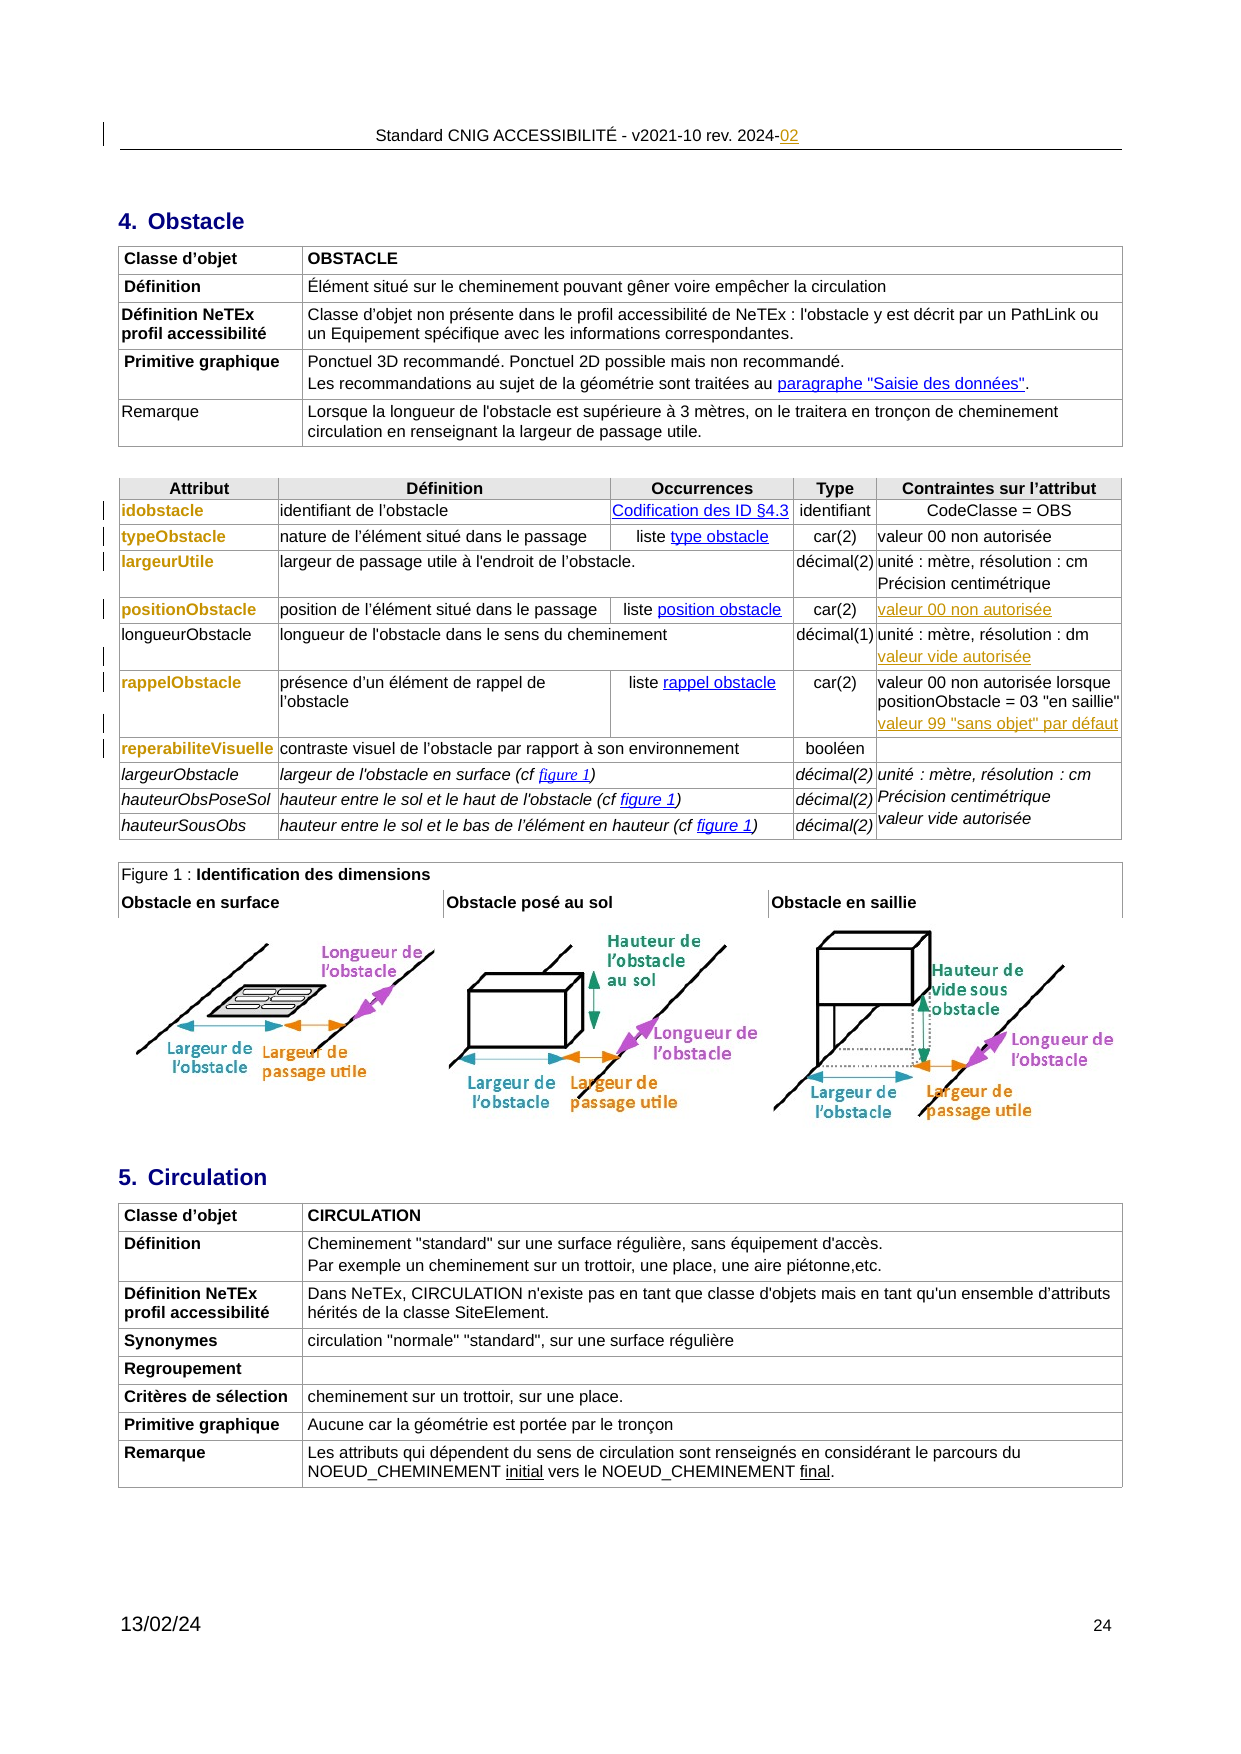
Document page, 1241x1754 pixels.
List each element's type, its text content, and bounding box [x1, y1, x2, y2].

table_cell Dans NeTEx, CIRCULATION n'existe pas en tant que classe d'objets mais en tant qu'un ensemble d’attributs hérités de la classe SiteElement. [303, 1282, 1122, 1328]
table_cell Cheminement "standard" sur une surface régulière, sans équipement d'accès. Par exemple un cheminement sur un trottoir, une place, une aire piétonne,etc. [303, 1232, 1122, 1281]
table_cell liste type obstacle [611, 525, 793, 550]
table_cell unité : mètre, résolution : cm Précision centimétrique [877, 551, 1121, 597]
table_cell Lorsque la longueur de l'obstacle est supérieure à 3 mètres, on le traitera en tronçon de cheminement circulation en renseignant la largeur de passage utile. [303, 400, 1122, 446]
table_cell décimal(1) [794, 624, 876, 670]
table_cell largeur de l'obstacle en surface (cf figure 1) [279, 763, 793, 788]
table_cell hauteurSousObs [120, 814, 278, 838]
table_cell Définition [119, 1232, 302, 1281]
picture [448, 923, 763, 1120]
table_cell Remarque [119, 400, 302, 446]
table_header CIRCULATION [303, 1204, 1122, 1231]
table_cell Primitive graphique [119, 1413, 302, 1440]
table_cell Obstacle en surface [119, 890, 443, 918]
table_cell car(2) [794, 525, 876, 550]
table_cell Remarque [119, 1441, 302, 1487]
table_header Classe d’objet [119, 247, 302, 274]
table_cell position de l’élément situé dans le passage [279, 598, 610, 623]
table_cell valeur 00 non autorisée lorsque positionObstacle = 03 "en saillie" valeur 99 "sans objet" par défaut [877, 671, 1121, 737]
table_cell contraste visuel de l’obstacle par rapport à son environnement [279, 738, 793, 762]
table_cell Primitive graphique [119, 350, 302, 399]
table_header Type [794, 478, 876, 499]
table_cell valeur 00 non autorisée [877, 525, 1121, 550]
table_cell [768, 918, 1122, 1136]
subtitle Obstacle [118, 208, 1122, 234]
table_header Définition [279, 478, 610, 499]
table_cell hauteurObsPoseSol [120, 789, 278, 813]
table_cell [118, 918, 443, 1136]
table_cell Aucune car la géométrie est portée par le tronçon [303, 1413, 1122, 1440]
table_cell [443, 918, 768, 1136]
table_cell longueur de l'obstacle dans le sens du cheminement [279, 624, 793, 670]
table_cell Synonymes [119, 1329, 302, 1356]
table_cell typeObstacle [120, 525, 278, 550]
table_cell largeur de passage utile à l'endroit de l’obstacle. [279, 551, 793, 597]
table_cell Critères de sélection [119, 1385, 302, 1412]
table_cell décimal(2) [794, 814, 876, 838]
table_cell hauteur entre le sol et le bas de l’élément en hauteur (cf figure 1) [279, 814, 793, 838]
table_cell liste position obstacle [611, 598, 793, 623]
table_cell nature de l’élément situé dans le passage [279, 525, 610, 550]
table_cell valeur 00 non autorisée [877, 598, 1121, 623]
table_cell positionObstacle [120, 598, 278, 623]
table_cell Regroupement [119, 1357, 302, 1384]
table_cell booléen [794, 738, 876, 762]
table_cell Obstacle posé au sol [444, 890, 768, 918]
table_cell identifiant de l’obstacle [279, 500, 610, 524]
table_cell rappelObstacle [120, 671, 278, 737]
table_cell car(2) [794, 671, 876, 737]
table_cell car(2) [794, 598, 876, 623]
table_cell Obstacle en saillie [769, 890, 1122, 918]
table_cell unité : mètre, résolution : cm Précision centimétrique valeur vide autorisée [877, 763, 1121, 838]
table_cell Élément situé sur le cheminement pouvant gêner voire empêcher la circulation [303, 275, 1122, 302]
table_cell Ponctuel 3D recommandé. Ponctuel 2D possible mais non recommandé. Les recommandations au sujet de la géométrie sont traitées au paragraphe "Saisie des données". [303, 350, 1122, 399]
table_cell [877, 738, 1121, 762]
table_cell décimal(2) [794, 551, 876, 597]
table_header Attribut [120, 478, 278, 499]
table_cell largeurObstacle [120, 763, 278, 788]
table_cell Définition NeTEx profil accessibilité [119, 303, 302, 349]
table_header Classe d’objet [119, 1204, 302, 1231]
table_cell identifiant [794, 500, 876, 524]
table_header OBSTACLE [303, 247, 1122, 274]
picture [126, 926, 435, 1085]
table_header Figure 1 : Identification des dimensions [119, 863, 1122, 890]
table_cell Les attributs qui dépendent du sens de circulation sont renseignés en considérant le parcours du NOEUD_CHEMINEMENT initial vers le NOEUD_CHEMINEMENT final. [303, 1441, 1122, 1487]
table_cell CodeClasse = OBS [877, 500, 1121, 524]
table_cell Classe d’objet non présente dans le profil accessibilité de NeTEx : l'obstacle y est décrit par un PathLink ou un Equipement spécifique avec les informations correspondantes. [303, 303, 1122, 349]
table_cell hauteur entre le sol et le haut de l'obstacle (cf figure 1) [279, 789, 793, 813]
table_cell décimal(2) [794, 763, 876, 788]
subtitle Circulation [118, 1164, 1122, 1191]
table_cell liste rappel obstacle [611, 671, 793, 737]
table_cell décimal(2) [794, 789, 876, 813]
table_cell [303, 1357, 1122, 1384]
table_cell présence d’un élément de rappel de l’obstacle [279, 671, 610, 737]
table_cell idobstacle [120, 500, 278, 524]
table_cell Codification des ID §4.3 [611, 500, 793, 524]
table_cell cheminement sur un trottoir, sur une place. [303, 1385, 1122, 1412]
table_header Contraintes sur l’attribut [877, 478, 1121, 499]
table_cell reperabiliteVisuelle [120, 738, 278, 762]
picture [773, 923, 1117, 1128]
table_cell longueurObstacle [120, 624, 278, 670]
table_cell largeurUtile [120, 551, 278, 597]
table_cell unité : mètre, résolution : dm valeur vide autorisée [877, 624, 1121, 670]
table_cell Définition [119, 275, 302, 302]
table_header Occurrences [611, 478, 793, 499]
table_cell Définition NeTEx profil accessibilité [119, 1282, 302, 1328]
table_cell circulation "normale" "standard", sur une surface régulière [303, 1329, 1122, 1356]
